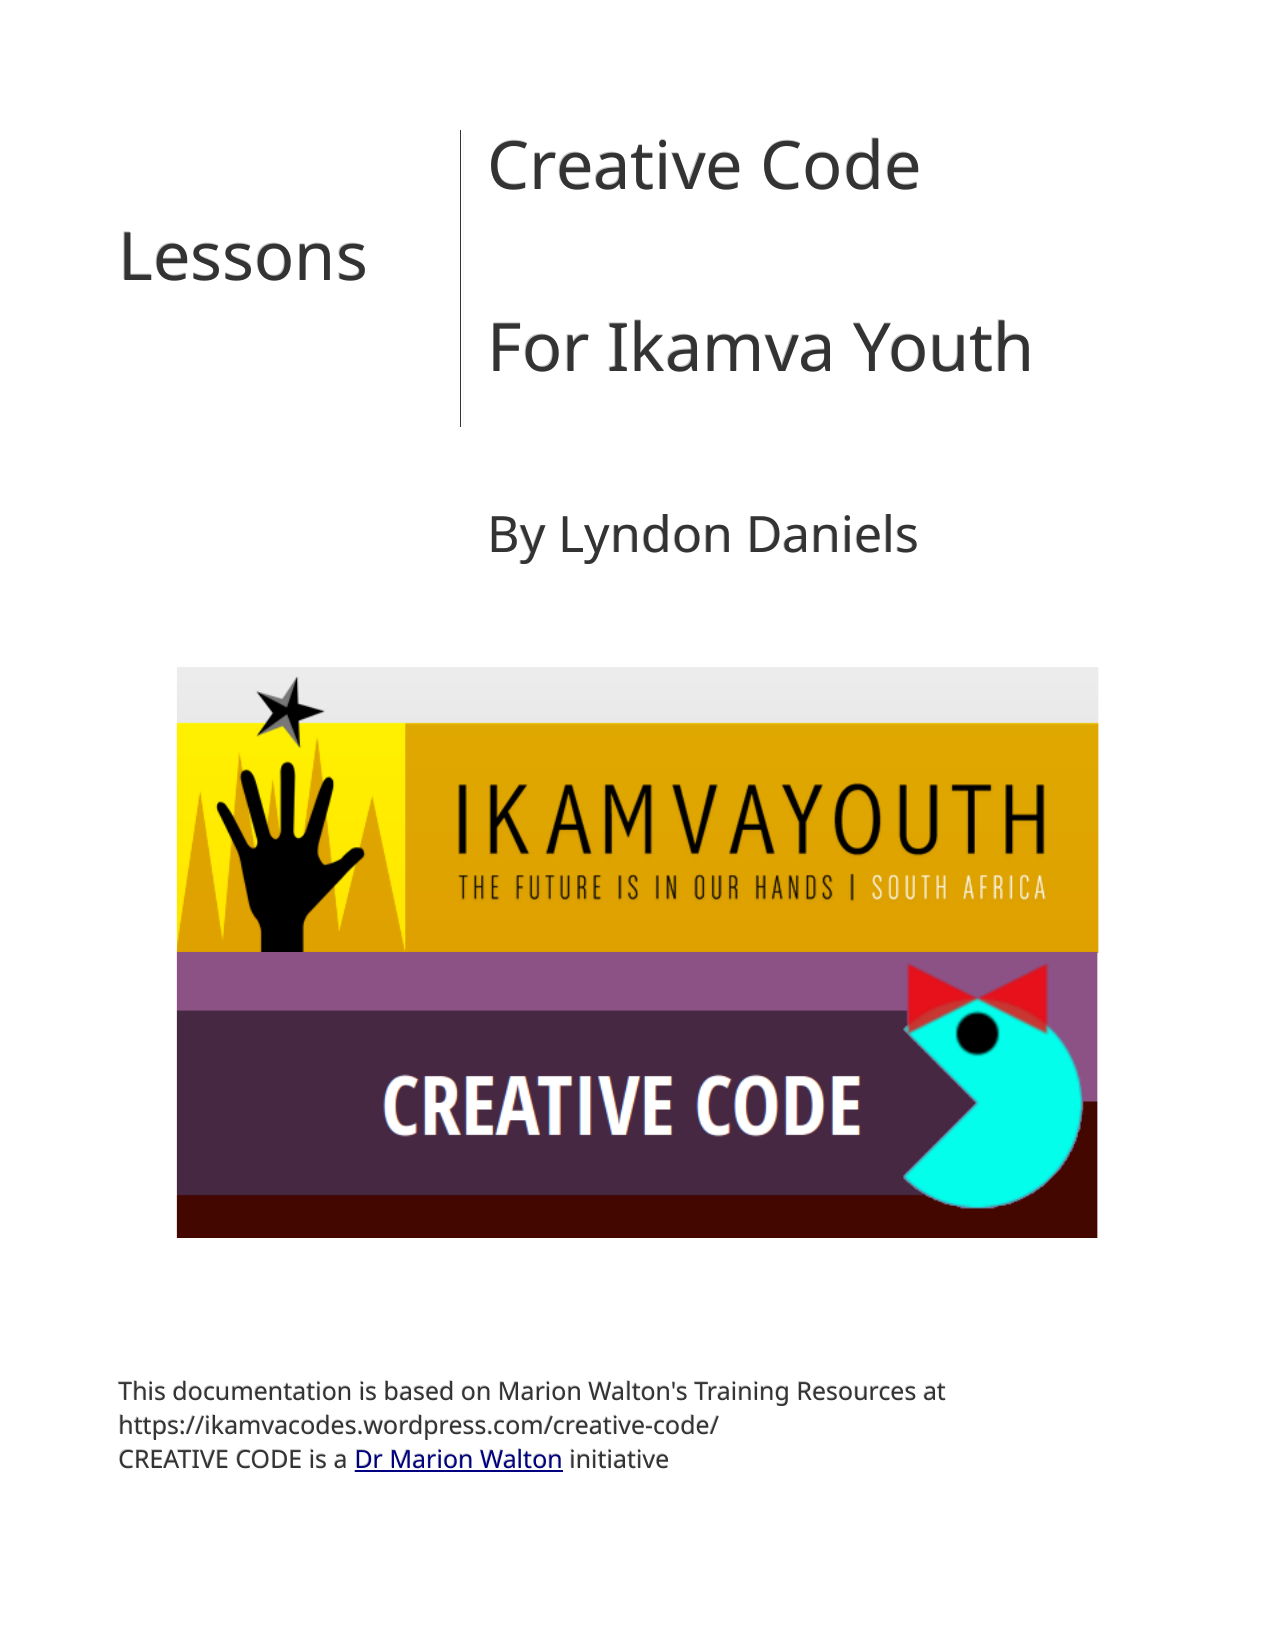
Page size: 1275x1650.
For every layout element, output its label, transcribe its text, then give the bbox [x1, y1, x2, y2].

text This documentation is based on Marion Walton's Training Resources at https://ikamvacodes.wordpress.com/creative-code/ [118, 1373, 1157, 1442]
text CREATIVE CODE is a Dr Marion Walton initiative [118, 1442, 1157, 1476]
text By Lyndon Daniels [118, 481, 1157, 572]
picture [176, 667, 1099, 1238]
text For Ikamva Youth [464, 300, 1157, 391]
text [118, 300, 460, 391]
text Creative Code Lessons [118, 118, 1157, 300]
